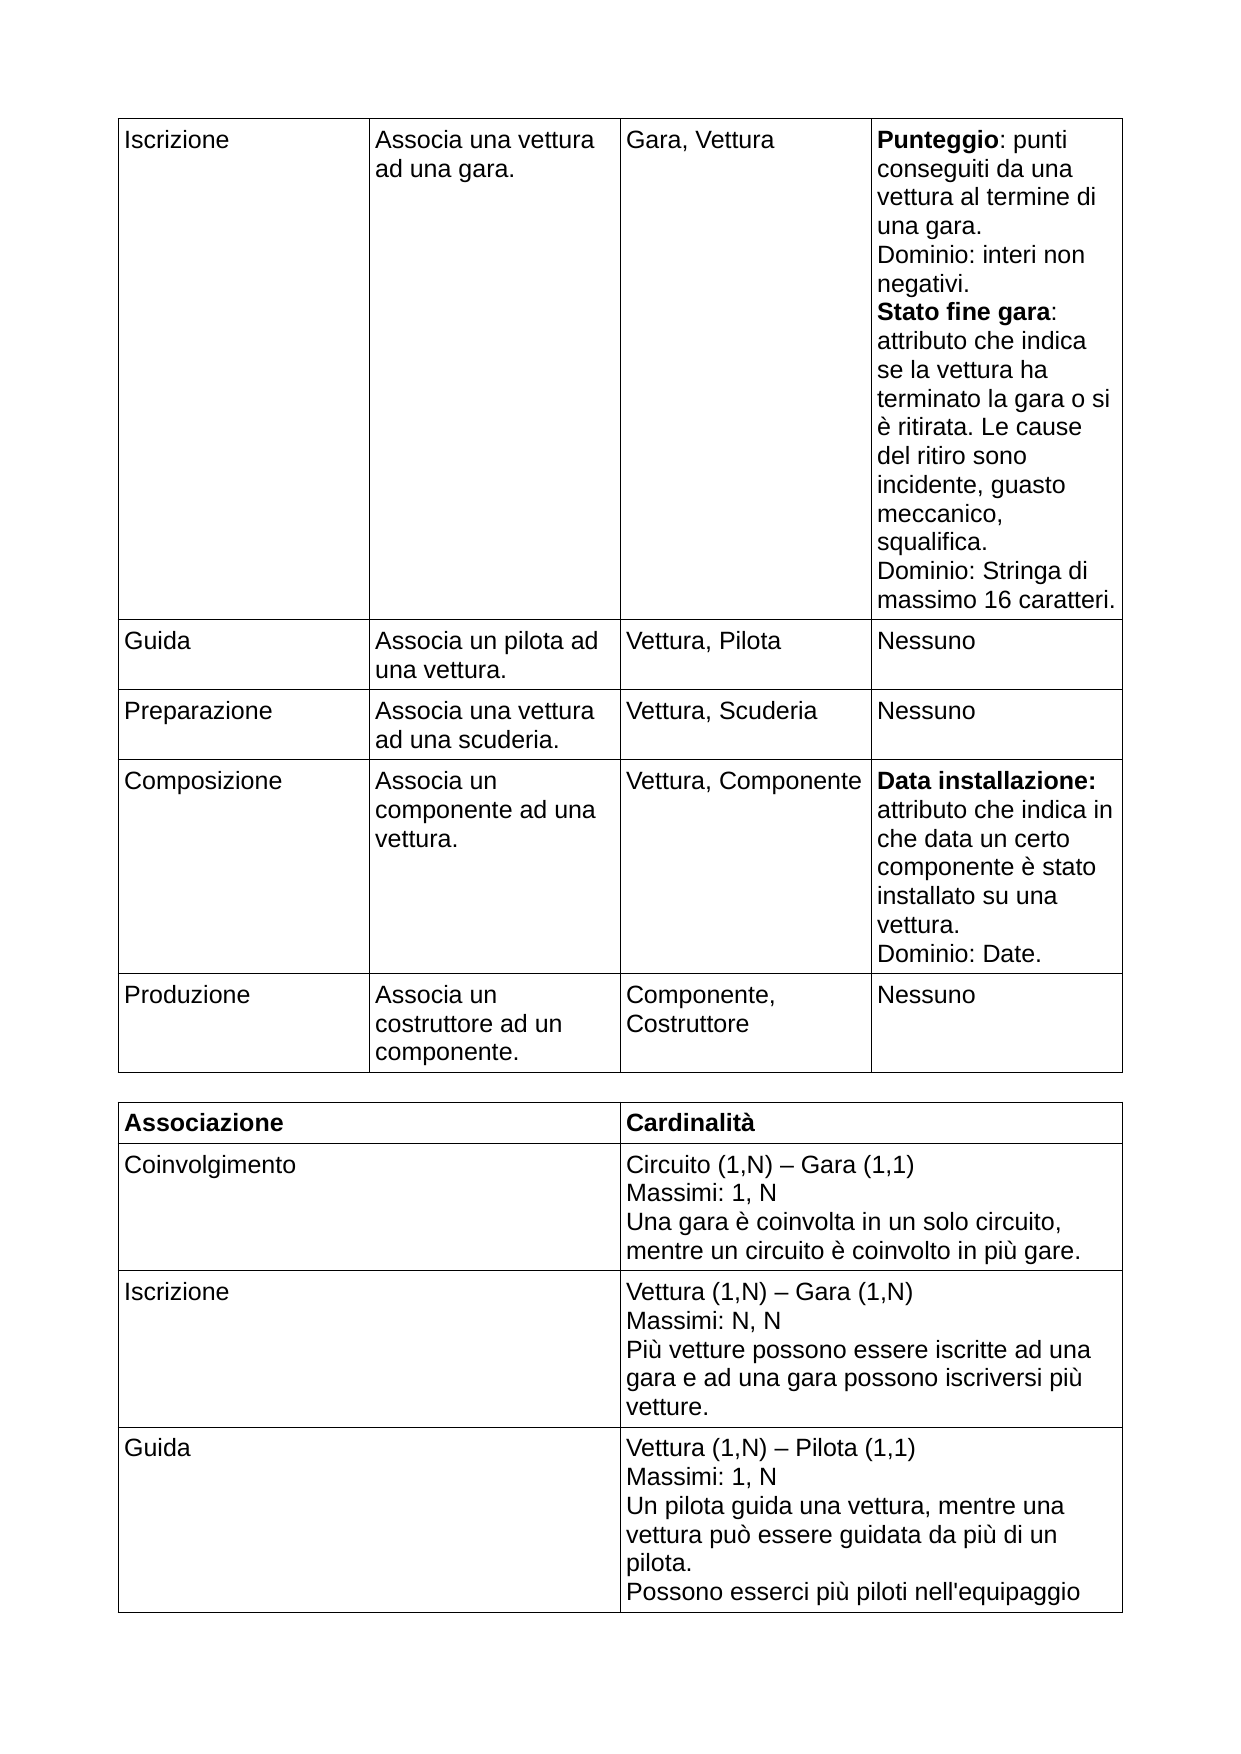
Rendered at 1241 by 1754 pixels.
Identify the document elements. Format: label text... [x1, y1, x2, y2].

table_cell Vettura (1,N) – Pilota (1,1) Massimi: 1, N Un pilota guida una vettura, mentre una vettura può essere guidata da più di un pilota. Possono esserci più piloti nell'equipaggio [621, 1428, 1122, 1612]
table_cell Guida [119, 1428, 620, 1612]
table_cell Nessuno [872, 620, 1122, 689]
table_cell Composizione [119, 760, 369, 973]
table_cell Punteggio: punti conseguiti da una vettura al termine di una gara. Dominio: interi non negativi. Stato fine gara: attributo che indica se la vettura ha terminato la gara o si è ritirata. Le cause del ritiro sono incidente, guasto meccanico, squalifica. Dominio: Stringa di massimo 16 caratteri. [872, 119, 1122, 619]
table_cell Associa un pilota ad una vettura. [370, 620, 620, 689]
table_cell Vettura (1,N) – Gara (1,N) Massimi: N, N Più vetture possono essere iscritte ad una gara e ad una gara possono iscriversi più vetture. [621, 1271, 1122, 1427]
table_cell Vettura, Scuderia [621, 690, 871, 759]
table_cell Coinvolgimento [119, 1144, 620, 1270]
table_cell Preparazione [119, 690, 369, 759]
table_cell Iscrizione [119, 119, 369, 619]
table_cell Associa un costruttore ad un componente. [370, 974, 620, 1072]
table_cell Circuito (1,N) – Gara (1,1) Massimi: 1, N Una gara è coinvolta in un solo circuito, mentre un circuito è coinvolto in più gare. [621, 1144, 1122, 1270]
table_header Cardinalità [621, 1103, 1122, 1143]
table_cell Guida [119, 620, 369, 689]
table_cell Associa un componente ad una vettura. [370, 760, 620, 973]
table_cell Vettura, Pilota [621, 620, 871, 689]
table_cell Vettura, Componente [621, 760, 871, 973]
table_cell Nessuno [872, 690, 1122, 759]
table_cell Componente, Costruttore [621, 974, 871, 1072]
table_cell Data installazione: attributo che indica in che data un certo componente è stato installato su una vettura. Dominio: Date. [872, 760, 1122, 973]
table_cell Associa una vettura ad una gara. [370, 119, 620, 619]
table_cell Associa una vettura ad una scuderia. [370, 690, 620, 759]
table_header Associazione [119, 1103, 620, 1143]
table_cell Iscrizione [119, 1271, 620, 1427]
table_cell Gara, Vettura [621, 119, 871, 619]
table_cell Produzione [119, 974, 369, 1072]
table_cell Nessuno [872, 974, 1122, 1072]
